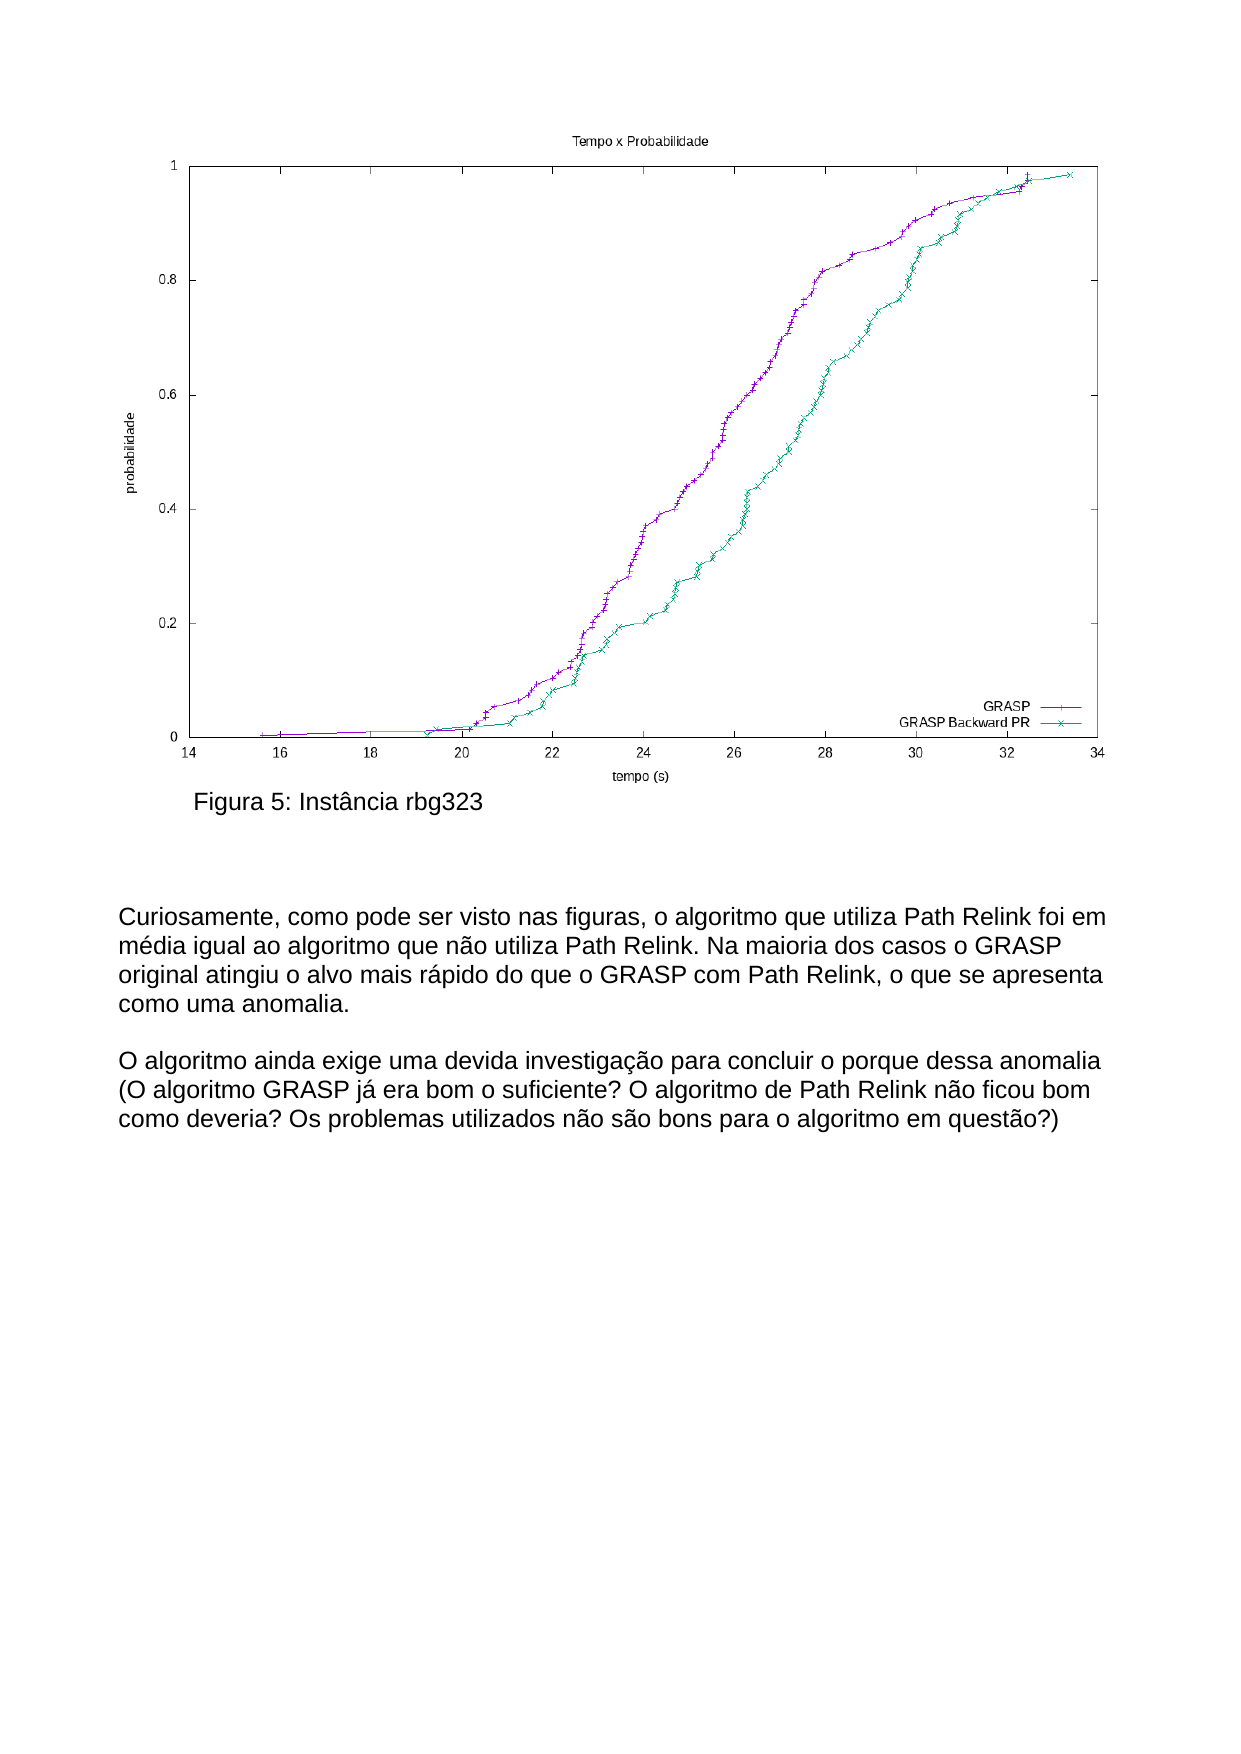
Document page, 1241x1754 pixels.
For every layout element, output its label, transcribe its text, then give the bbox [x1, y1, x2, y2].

text Figura 5: Instância rbg323 [118, 788, 1122, 816]
text Curiosamente, como pode ser visto nas figuras, o algoritmo que utiliza Path Relink foi em média igual ao algoritmo que não utiliza Path Relink. Na maioria dos casos o GRASP original atingiu o alvo mais rápido do que o GRASP com Path Relink, o que se apresenta como uma anomalia. [118, 902, 1122, 1017]
picture [118, 118, 1123, 788]
text O algoritmo ainda exige uma devida investigação para concluir o porque dessa anomalia (O algoritmo GRASP já era bom o suficiente? O algoritmo de Path Relink não ficou bom como deveria? Os problemas utilizados não são bons para o algoritmo em questão?) [118, 1046, 1122, 1132]
